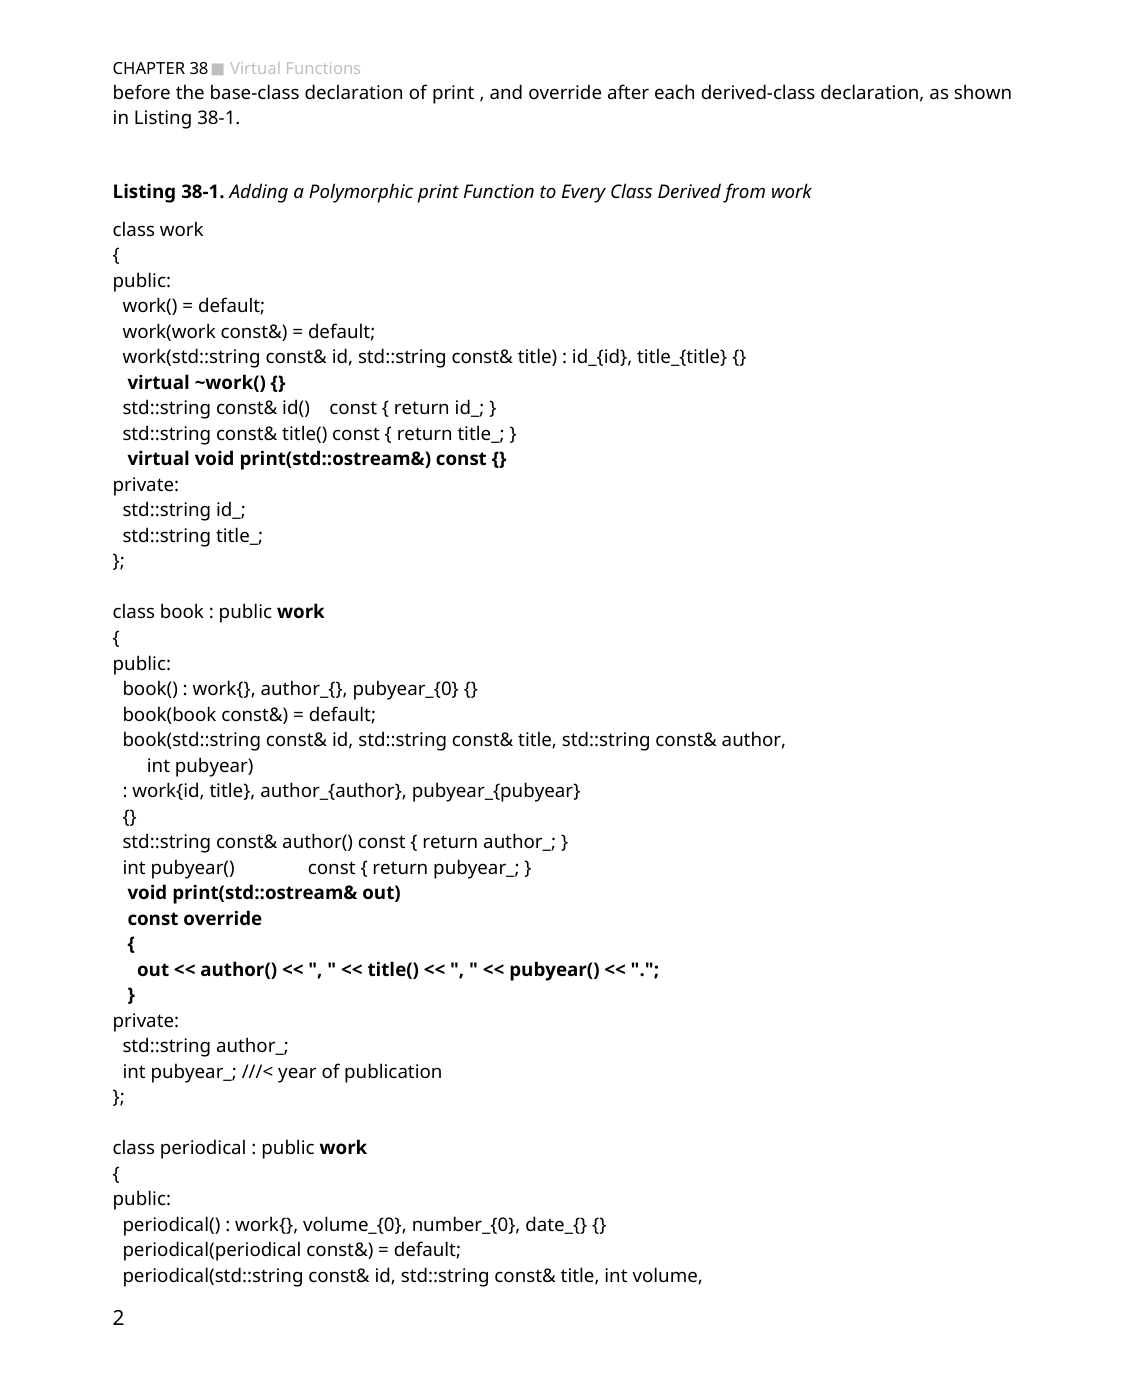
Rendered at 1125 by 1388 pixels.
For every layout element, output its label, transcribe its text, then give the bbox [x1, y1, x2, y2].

text before the base-class declaration of print , and override after each derived-class declaration, as shown in Listing 38-1. [112, 79, 1012, 130]
text : work{id, title}, author_{author}, pubyear_{pubyear} [112, 777, 1012, 803]
text std::string const& id() const { return id_; } [112, 394, 1012, 420]
text const override [112, 905, 1012, 931]
text public: [112, 650, 1012, 675]
text book() : work{}, author_{}, pubyear_{0} {} [112, 675, 1012, 701]
text class work [112, 216, 1012, 241]
text int pubyear() const { return pubyear_; } [112, 854, 1012, 879]
text std::string author_; [112, 1033, 1012, 1058]
text std::string const& title() const { return title_; } [112, 420, 1012, 446]
text { [112, 1160, 1012, 1186]
text periodical() : work{}, volume_{0}, number_{0}, date_{} {} [112, 1211, 1012, 1237]
text work() = default; [112, 292, 1012, 318]
text { [112, 931, 1012, 956]
text work(work const&) = default; [112, 318, 1012, 343]
text { [112, 241, 1012, 267]
text std::string title_; [112, 522, 1012, 548]
text int pubyear_; ///< year of publication [112, 1058, 1012, 1084]
text out << author() << ", " << title() << ", " << pubyear() << "."; [112, 956, 1012, 982]
text class book : public work [112, 599, 1012, 624]
text book(book const&) = default; [112, 701, 1012, 726]
text } [112, 982, 1012, 1007]
text private: [112, 471, 1012, 497]
text }; [112, 548, 1012, 573]
text virtual void print(std::ostream&) const {} [112, 446, 1012, 471]
text virtual ~work() {} [112, 369, 1012, 394]
text void print(std::ostream& out) [112, 879, 1012, 905]
text std::string id_; [112, 497, 1012, 522]
text }; [112, 1084, 1012, 1109]
text public: [112, 1186, 1012, 1211]
text periodical(periodical const&) = default; [112, 1237, 1012, 1262]
text public: [112, 267, 1012, 292]
text std::string const& author() const { return author_; } [112, 828, 1012, 854]
text { [112, 624, 1012, 650]
text book(std::string const& id, std::string const& title, std::string const& author, [112, 726, 1012, 752]
text class periodical : public work [112, 1135, 1012, 1160]
text private: [112, 1007, 1012, 1033]
text int pubyear) [112, 752, 1012, 777]
text periodical(std::string const& id, std::string const& title, int volume, [112, 1262, 1012, 1288]
text work(std::string const& id, std::string const& title) : id_{id}, title_{title} {} [112, 343, 1012, 369]
text {} [112, 803, 1012, 828]
text Listing 38-1. Adding a Polymorphic print Function to Every Class Derived from work [112, 178, 1012, 203]
